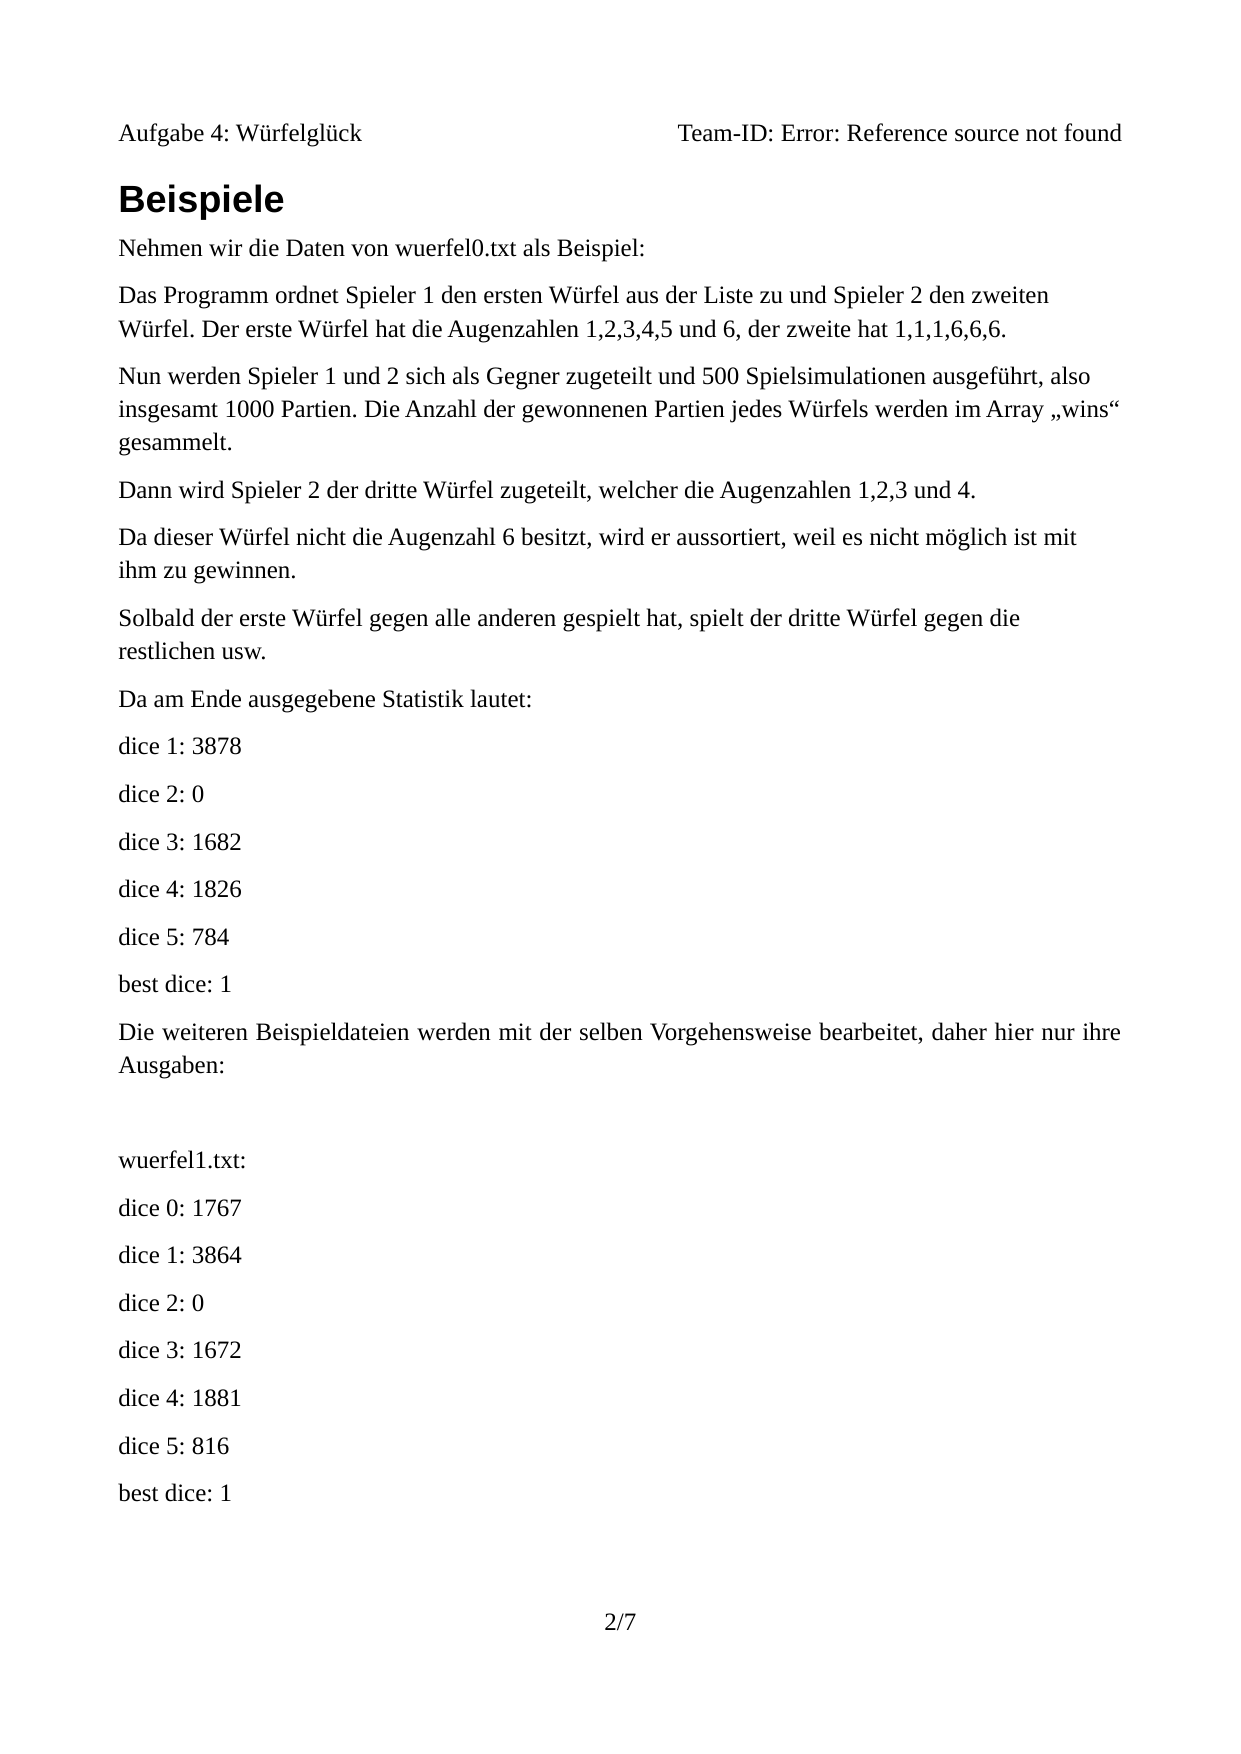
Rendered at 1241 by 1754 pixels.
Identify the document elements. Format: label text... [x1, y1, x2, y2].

text dice 0: 1767 [118, 1193, 1122, 1222]
text dice 5: 816 [118, 1431, 1122, 1459]
subtitle Beispiele [118, 177, 1122, 221]
text dice 2: 0 [118, 779, 1122, 808]
text Nun werden Spieler 1 und 2 sich als Gegner zugeteilt und 500 Spielsimulationen ausgeführt, also insgesamt 1000 Partien. Die Anzahl der gewonnenen Partien jedes Würfels werden im Array „wins“ gesammelt. [118, 361, 1122, 456]
text dice 4: 1881 [118, 1383, 1122, 1412]
text Solbald der erste Würfel gegen alle anderen gespielt hat, spielt der dritte Würfel gegen die restlichen usw. [118, 603, 1122, 665]
text wuerfel1.txt: [118, 1145, 1122, 1174]
text dice 5: 784 [118, 922, 1122, 951]
text dice 4: 1826 [118, 874, 1122, 903]
text dice 3: 1682 [118, 827, 1122, 855]
text Dann wird Spieler 2 der dritte Würfel zugeteilt, welcher die Augenzahlen 1,2,3 und 4. [118, 475, 1122, 504]
text Da dieser Würfel nicht die Augenzahl 6 besitzt, wird er aussortiert, weil es nicht möglich ist mit ihm zu gewinnen. [118, 522, 1122, 584]
text dice 1: 3864 [118, 1240, 1122, 1269]
text Da am Ende ausgegebene Statistik lautet: [118, 684, 1122, 712]
text dice 1: 3878 [118, 731, 1122, 760]
text best dice: 1 [118, 1478, 1122, 1507]
text best dice: 1 [118, 969, 1122, 998]
text Das Programm ordnet Spieler 1 den ersten Würfel aus der Liste zu und Spieler 2 den zweiten Würfel. Der erste Würfel hat die Augenzahlen 1,2,3,4,5 und 6, der zweite hat 1,1,1,6,6,6. [118, 281, 1122, 342]
text Die weiteren Beispieldateien werden mit der selben Vorgehensweise bearbeitet, daher hier nur ihre Ausgaben: [118, 1017, 1122, 1079]
text dice 3: 1672 [118, 1336, 1122, 1364]
text dice 2: 0 [118, 1288, 1122, 1317]
text Nehmen wir die Daten von wuerfel0.txt als Beispiel: [118, 233, 1122, 262]
